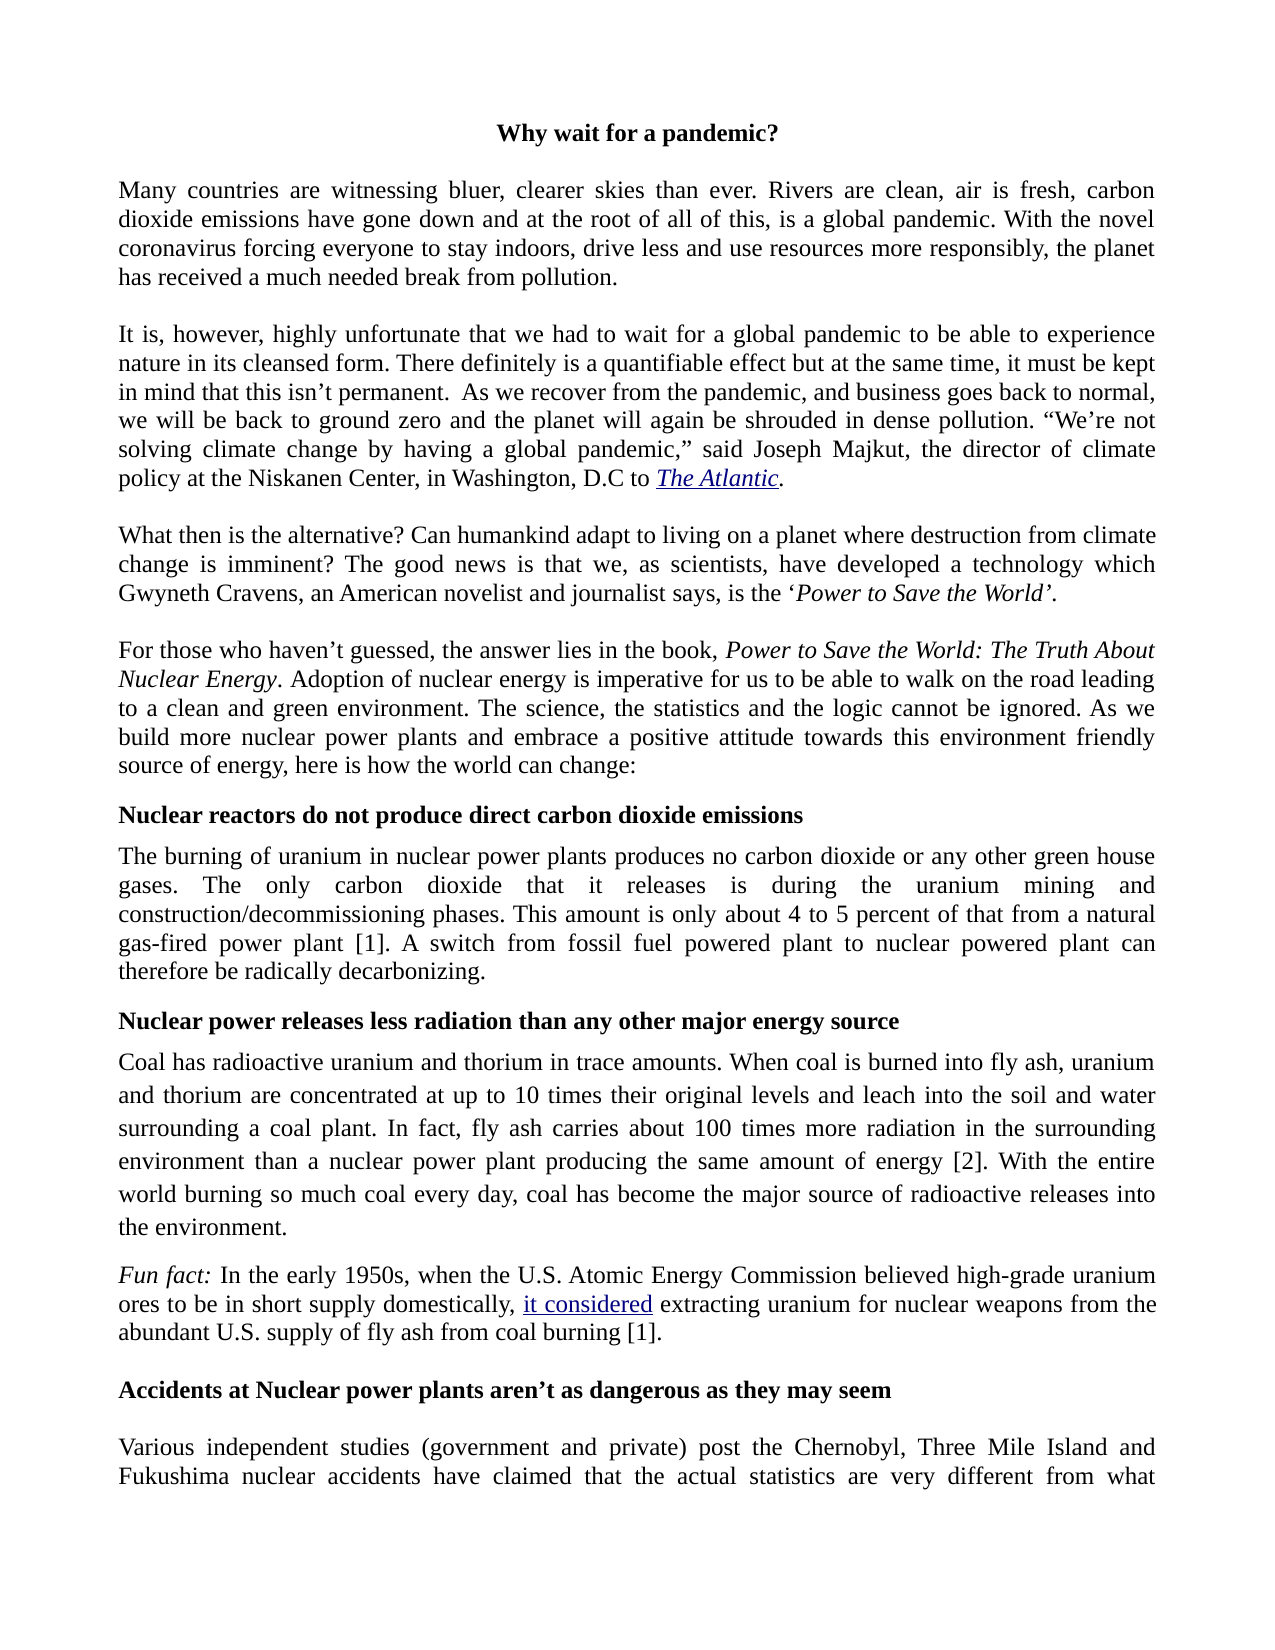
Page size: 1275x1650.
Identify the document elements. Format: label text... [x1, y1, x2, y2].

text The burning of uranium in nuclear power plants produces no carbon dioxide or any other green house gases. The only carbon dioxide that it releases is during the uranium mining and construction/decommissioning phases. This amount is only about 4 to 5 percent of that from a natural gas-fired power plant [1]. A switch from fossil fuel powered plant to nuclear powered plant can therefore be radically decarbonizing. [118, 841, 1157, 985]
text What then is the alternative? Can humankind adapt to living on a planet where destruction from climate change is imminent? The good news is that we, as scientists, have developed a technology which Gwyneth Cravens, an American novelist and journalist says, is the ‘Power to Save the World’. [118, 521, 1157, 607]
subtitle Nuclear reactors do not produce direct carbon dioxide emissions [118, 800, 1157, 829]
text Many countries are witnessing bluer, clearer skies than ever. Rivers are clean, air is fresh, carbon dioxide emissions have gone down and at the root of all of this, is a global pandemic. With the novel coronavirus forcing everyone to stay indoors, drive less and use resources more responsibly, the planet has received a much needed break from pollution. [118, 176, 1157, 291]
subtitle Nuclear power releases less radiation than any other major energy source [118, 1006, 1157, 1035]
text Coal has radioactive uranium and thorium in trace amounts. When coal is burned into fly ash, uranium and thorium are concentrated at up to 10 times their original levels and leach into the soil and water surrounding a coal plant. In fact, fly ash carries about 100 times more radiation in the surrounding environment than a nuclear power plant producing the same amount of energy [2]. With the entire world burning so much coal every day, coal has become the major source of radioactive releases into the environment. [118, 1047, 1157, 1241]
text Various independent studies (government and private) post the Chernobyl, Three Mile Island and Fukushima nuclear accidents have claimed that the actual statistics are very different from what [118, 1432, 1157, 1490]
text Fun fact: In the early 1950s, when the U.S. Atomic Energy Commission believed high-grade uranium ores to be in short supply domestically, it considered extracting uranium for nuclear weapons from the abundant U.S. supply of fly ash from coal burning [1]. [118, 1260, 1157, 1346]
text For those who haven’t guessed, the answer lies in the book, Power to Save the World: The Truth About Nuclear Energy. Adoption of nuclear energy is imperative for us to be able to walk on the road leading to a clean and green environment. The science, the statistics and the logic cannot be ignored. As we build more nuclear power plants and embrace a positive attitude towards this environment friendly source of energy, here is how the world can change: [118, 636, 1157, 779]
text Why wait for a pandemic? [118, 118, 1157, 147]
text Accidents at Nuclear power plants aren’t as dangerous as they may seem [118, 1375, 1157, 1404]
text It is, however, highly unfortunate that we had to wait for a global pandemic to be able to experience nature in its cleansed form. There definitely is a quantifiable effect but at the same time, it must be kept in mind that this isn’t permanent. As we recover from the pandemic, and business goes back to normal, we will be back to ground zero and the planet will again be shrouded in dense pollution. “We’re not solving climate change by having a global pandemic,” said Joseph Majkut, the director of climate policy at the Niskanen Center, in Washington, D.C to The Atlantic. [118, 319, 1157, 492]
